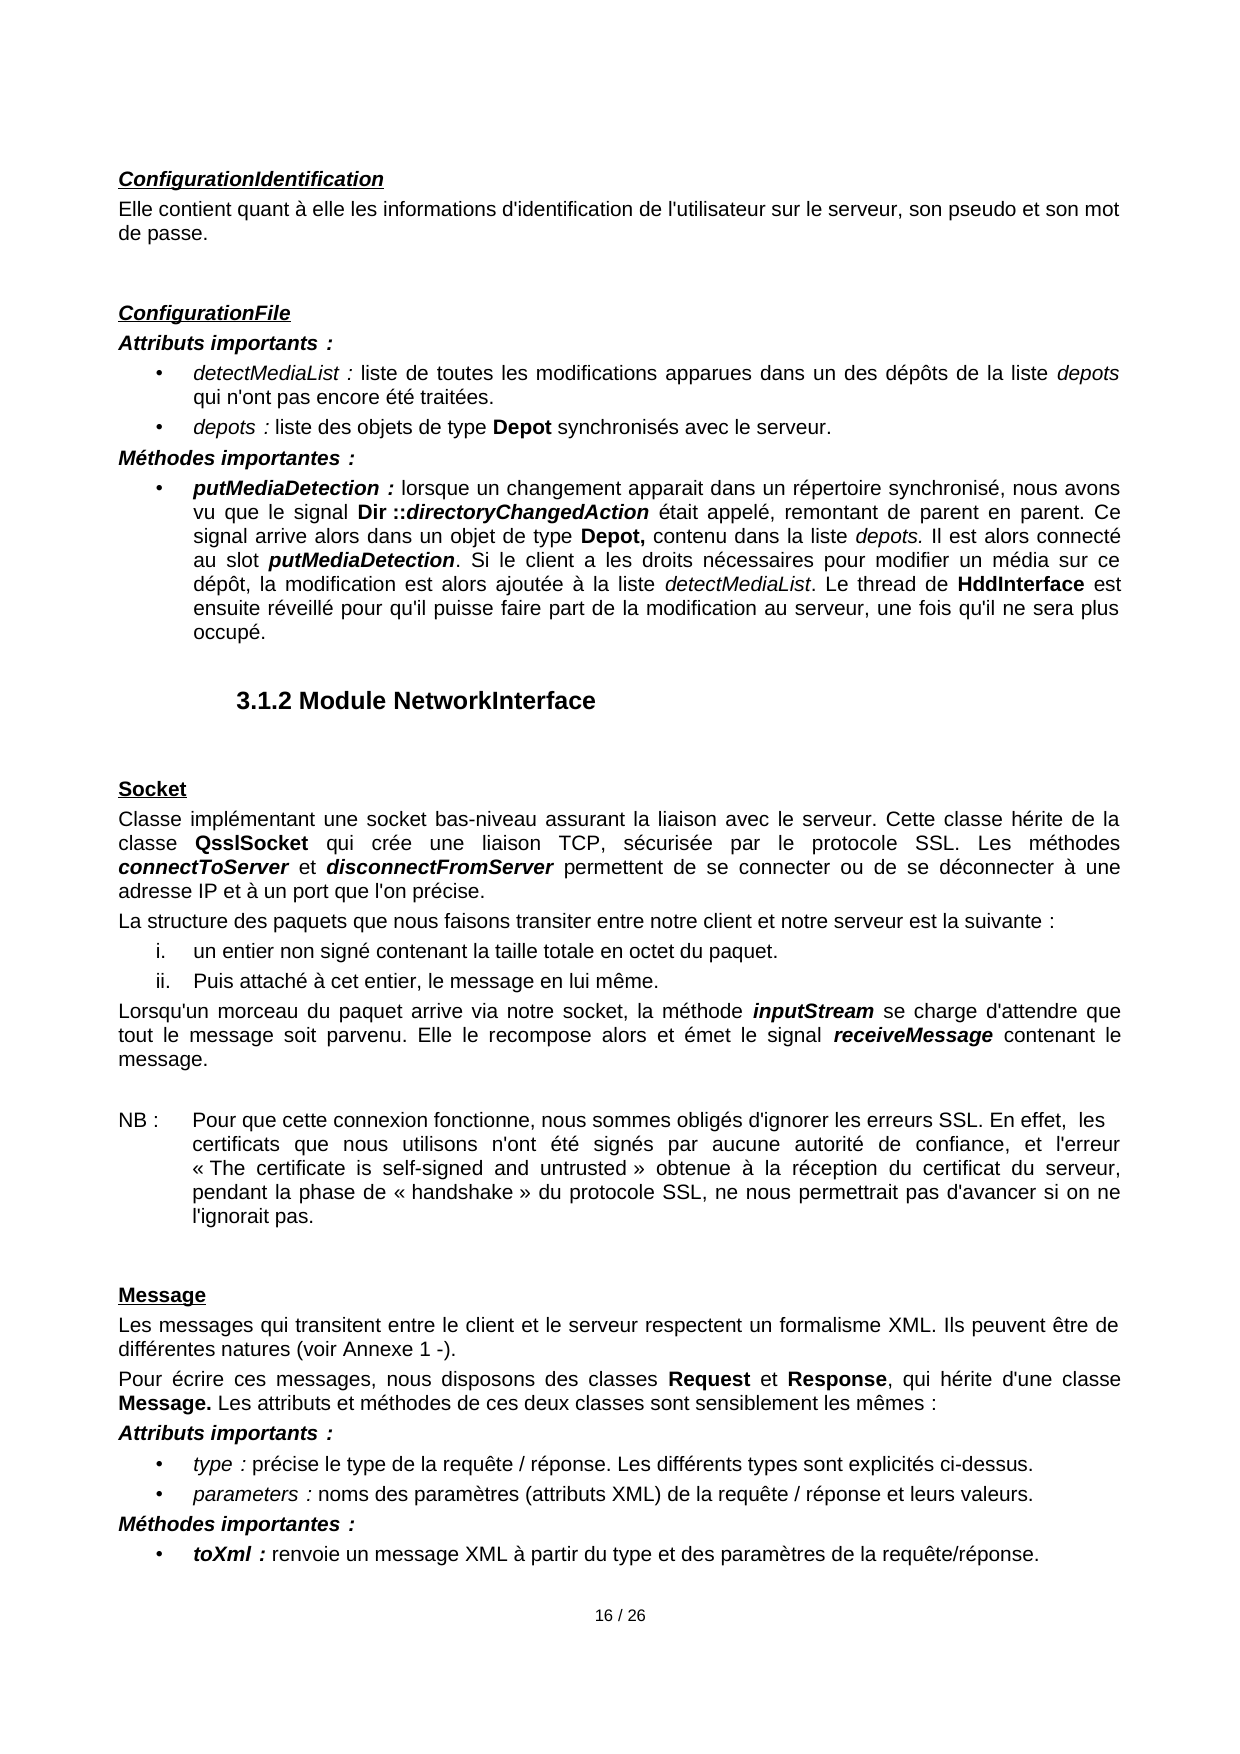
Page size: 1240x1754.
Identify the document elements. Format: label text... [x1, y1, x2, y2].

text Méthodes importantes : [118, 1512, 1121, 1536]
subtitle Module NetworkInterface [236, 686, 1121, 715]
text Les messages qui transitent entre le client et le serveur respectent un formalisme XML. Ils peuvent être de différentes natures (voir Annexe 1 -). [118, 1313, 1121, 1361]
subtitle Socket [118, 776, 1121, 800]
subtitle ConfigurationIdentification [118, 167, 1121, 191]
list type : précise le type de la requête / réponse. Les différents types sont explicités ci-dessus. [156, 1451, 1121, 1475]
list detectMediaList : liste de toutes les modifications apparues dans un des dépôts de la liste depots qui n'ont pas encore été traitées. [156, 361, 1121, 409]
text NB : Pour que cette connexion fonctionne, nous sommes obligés d'ignorer les erreurs SSL. En effet, les certificats que nous utilisons n'ont été signés par aucune autorité de confiance, et l'erreur « The certificate is self-signed and untrusted » obtenue à la réception du certificat du serveur, pendant la phase de « handshake » du protocole SSL, ne nous permettrait pas d'avancer si on ne l'ignorait pas. [118, 1108, 1121, 1227]
text Elle contient quant à elle les informations d'identification de l'utilisateur sur le serveur, son pseudo et son mot de passe. [118, 197, 1121, 245]
list toXml : renvoie un message XML à partir du type et des paramètres de la requête/réponse. [156, 1542, 1121, 1566]
list Puis attaché à cet entier, le message en lui même. [156, 969, 1121, 993]
subtitle Message [118, 1283, 1121, 1307]
list depots : liste des objets de type Depot synchronisés avec le serveur. [156, 415, 1121, 439]
text Pour écrire ces messages, nous disposons des classes Request et Response, qui hérite d'une classe Message. Les attributs et méthodes de ces deux classes sont sensiblement les mêmes : [118, 1367, 1121, 1415]
subtitle ConfigurationFile [118, 300, 1121, 324]
text Lorsqu'un morceau du paquet arrive via notre socket, la méthode inputStream se charge d'attendre que tout le message soit parvenu. Elle le recompose alors et émet le signal receiveMessage contenant le message. [118, 999, 1121, 1071]
list un entier non signé contenant la taille totale en octet du paquet. [156, 939, 1121, 963]
list parameters : noms des paramètres (attributs XML) de la requête / réponse et leurs valeurs. [156, 1482, 1121, 1506]
text Attributs importants : [118, 331, 1121, 354]
text Classe implémentant une socket bas-niveau assurant la liaison avec le serveur. Cette classe hérite de la classe QsslSocket qui crée une liaison TCP, sécurisée par le protocole SSL. Les méthodes connectToServer et disconnectFromServer permettent de se connecter ou de se déconnecter à une adresse IP et à un port que l'on précise. [118, 807, 1121, 902]
list putMediaDetection : lorsque un changement apparait dans un répertoire synchronisé, nous avons vu que le signal Dir ::directoryChangedAction était appelé, remontant de parent en parent. Ce signal arrive alors dans un objet de type Depot, contenu dans la liste depots. Il est alors connecté au slot putMediaDetection. Si le client a les droits nécessaires pour modifier un média sur ce dépôt, la modification est alors ajoutée à la liste detectMediaList. Le thread de HddInterface est ensuite réveillé pour qu'il puisse faire part de la modification au serveur, une fois qu'il ne sera plus occupé. [156, 476, 1121, 643]
text Attributs importants : [118, 1421, 1121, 1445]
text La structure des paquets que nous faisons transiter entre notre client et notre serveur est la suivante : [118, 909, 1121, 933]
text Méthodes importantes : [118, 445, 1121, 469]
